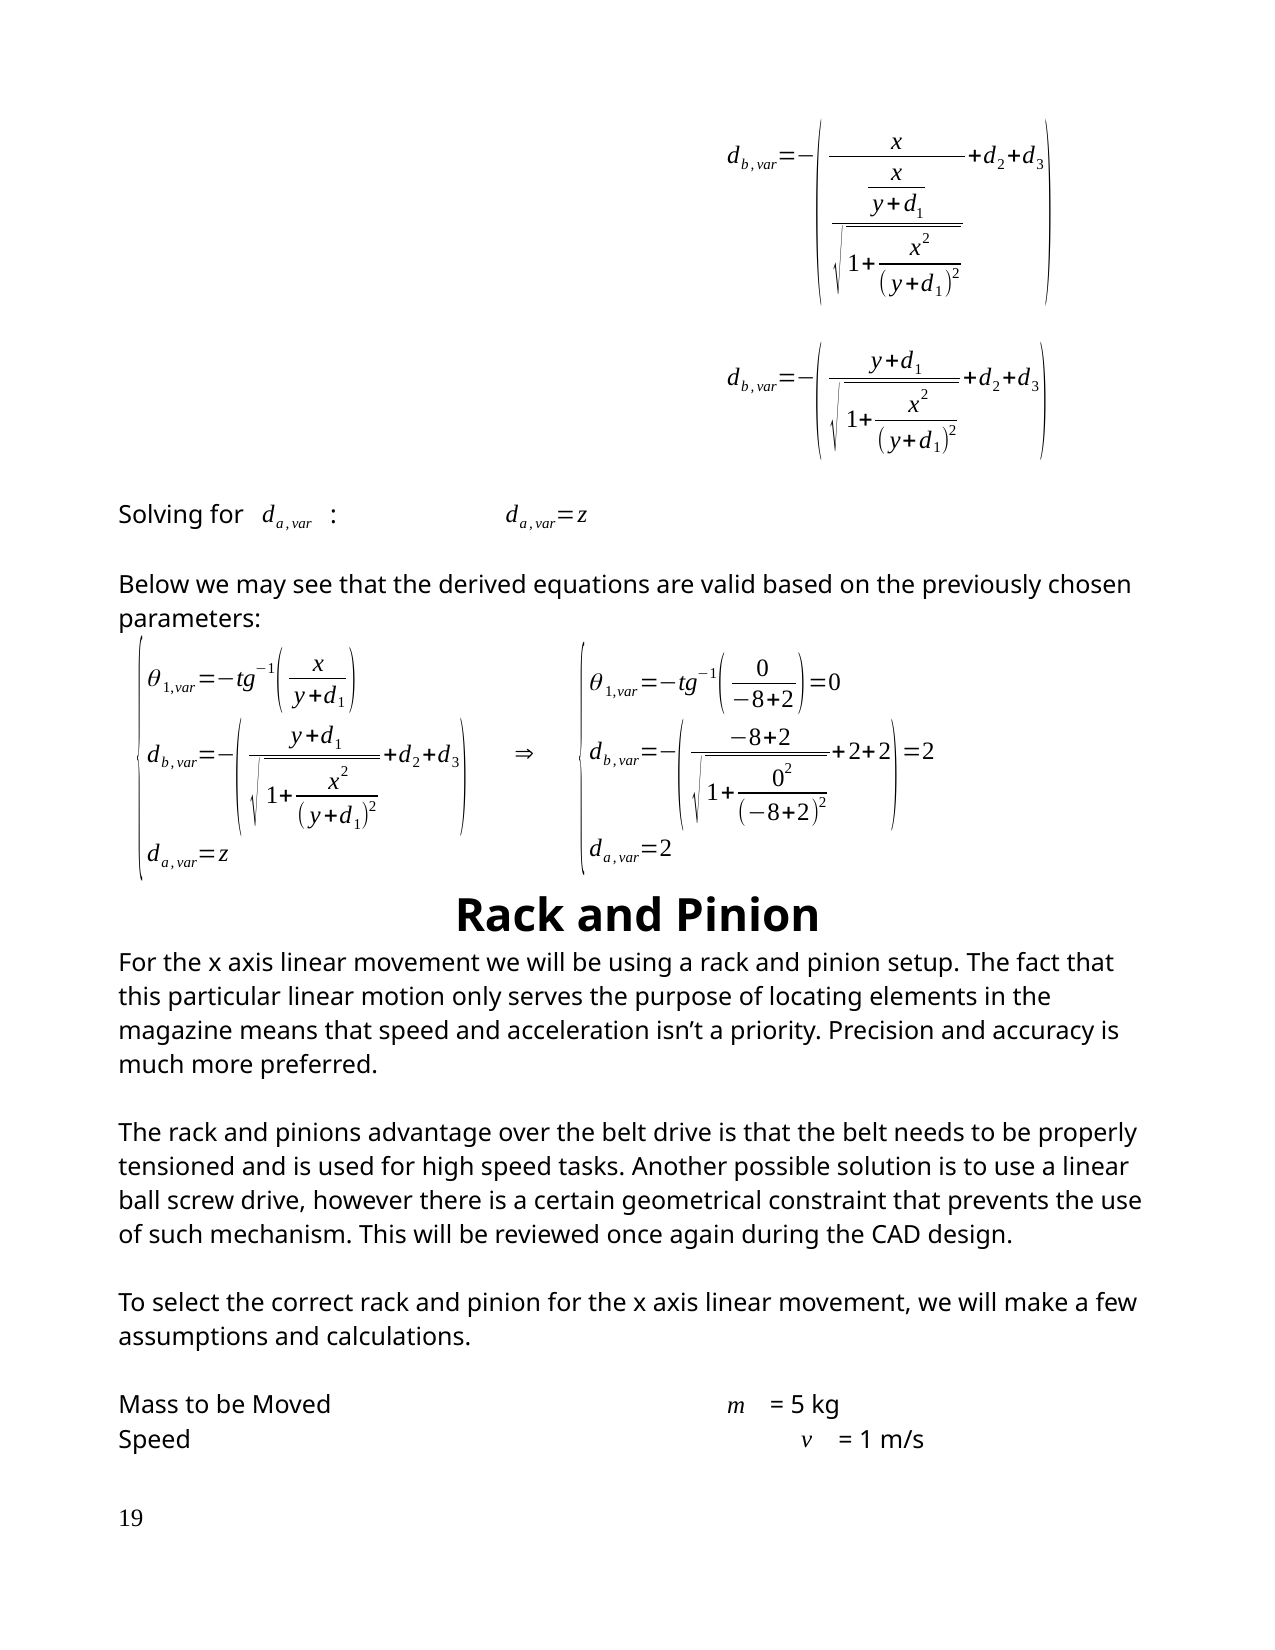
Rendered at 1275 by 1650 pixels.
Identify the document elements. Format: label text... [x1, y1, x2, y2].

text Below we may see that the derived equations are valid based on the previously chosen parameters: [118, 566, 1157, 634]
text Rack and Pinion [118, 882, 1157, 944]
text To select the correct rack and pinion for the x axis linear movement, we will make a few assumptions and calculations. [118, 1285, 1157, 1353]
text Mass to be Moved = 5 kg [118, 1387, 1157, 1421]
text Solving for: [118, 496, 1157, 532]
text Speed = 1 m/s [118, 1421, 1157, 1455]
text For the x axis linear movement we will be using a rack and pinion setup. The fact that this particular linear motion only serves the purpose of locating elements in the magazine means that speed and acceleration isn’t a priority. Precision and accuracy is much more preferred. [118, 944, 1157, 1081]
text The rack and pinions advantage over the belt drive is that the belt needs to be properly tensioned and is used for high speed tasks. Another possible solution is to use a linear ball screw drive, however there is a certain geometrical constraint that prevents the use of such mechanism. This will be reviewed once again during the CAD design. [118, 1115, 1157, 1251]
